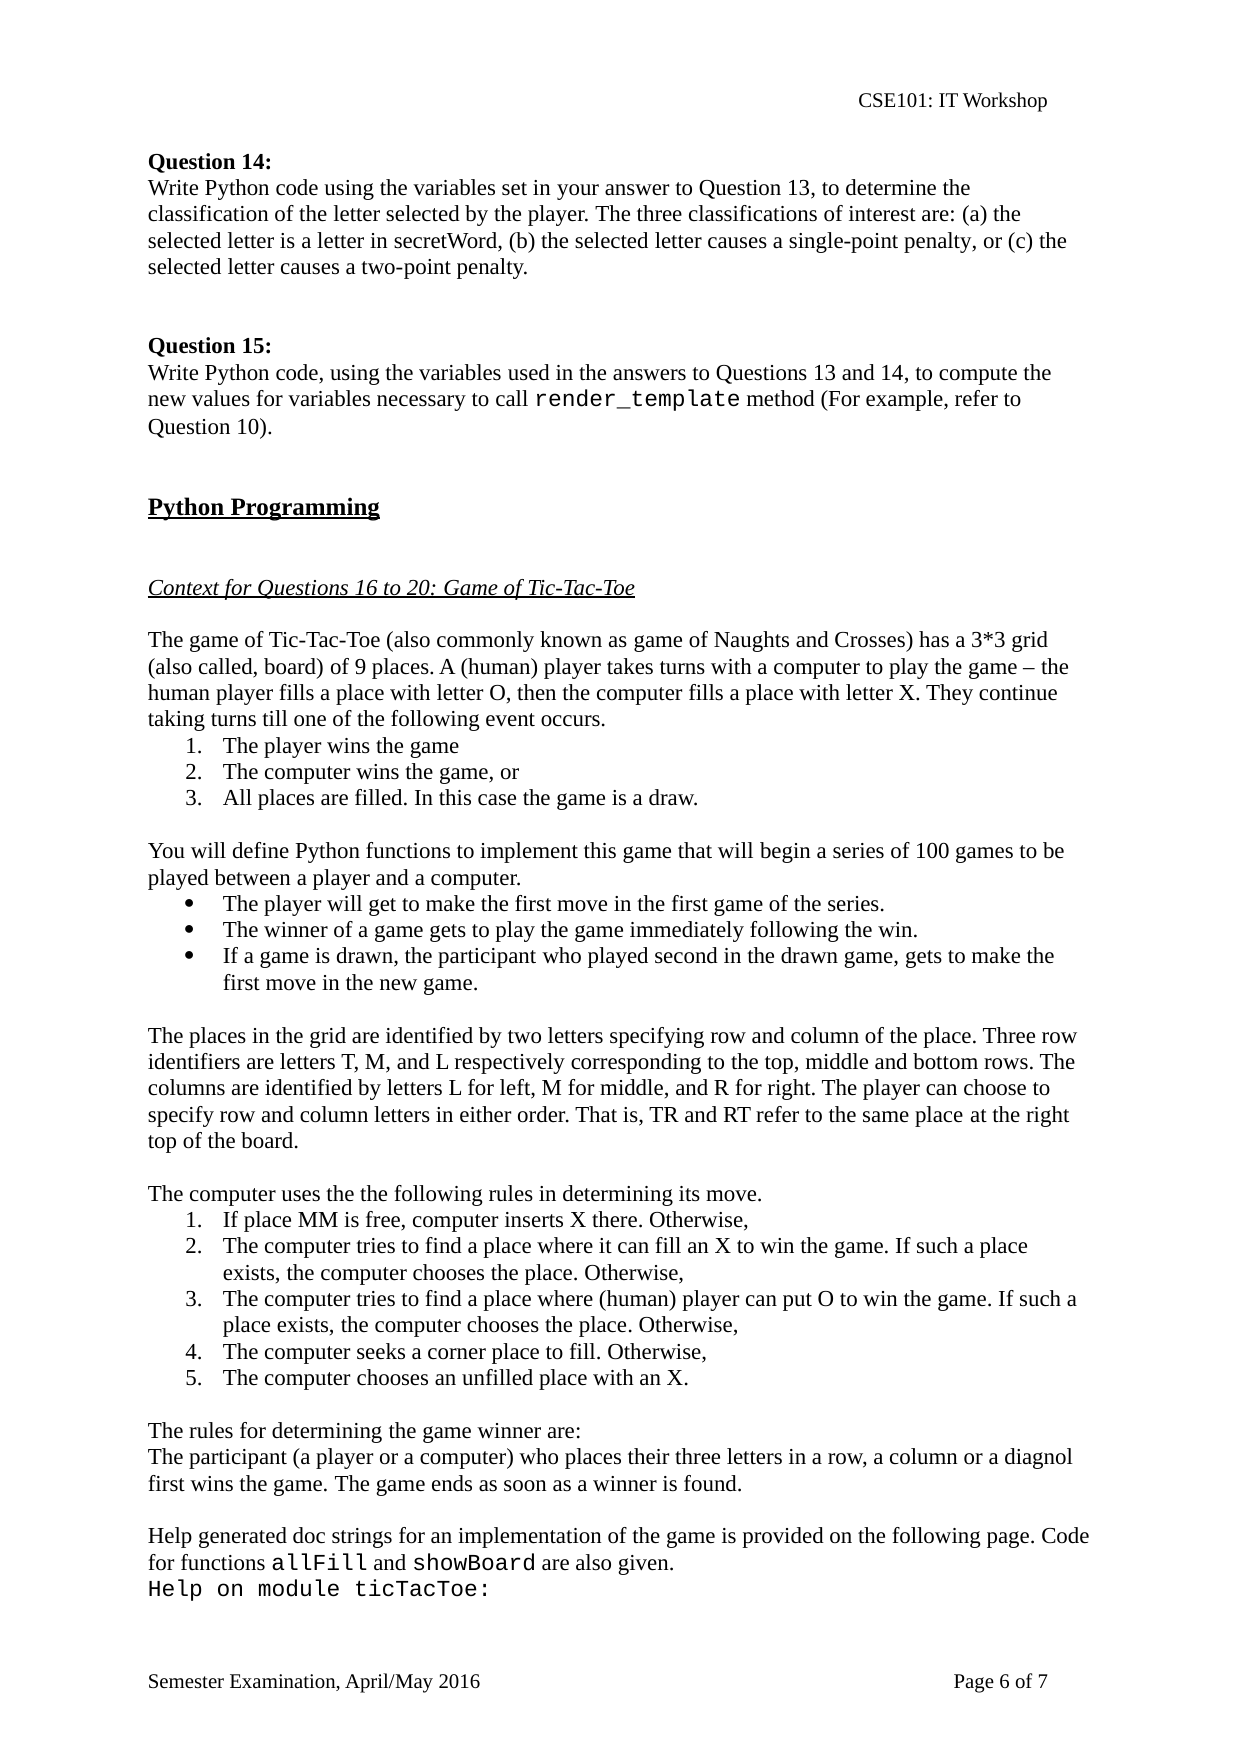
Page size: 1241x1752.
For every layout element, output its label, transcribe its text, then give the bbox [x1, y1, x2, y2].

text Write Python code using the variables set in your answer to Question 13, to determine the classification of the letter selected by the player. The three classifications of interest are: (a) the selected letter is a letter in secretWord, (b) the selected letter causes a single-point penalty, or (c) the selected letter causes a two-point penalty. [148, 174, 1092, 279]
list If a game is drawn, the participant who played second in the drawn game, gets to make the first move in the new game. [185, 943, 1092, 995]
text Help on module ticTacToe: [148, 1577, 1092, 1603]
text The participant (a player or a computer) who places their three letters in a row, a column or a diagnol first wins the game. The game ends as soon as a winner is found. [148, 1443, 1092, 1496]
text Help generated doc strings for an implementation of the game is provided on the following page. Code for functions allFill and showBoard are also given. [148, 1522, 1092, 1577]
text Context for Questions 16 to 20: Game of Tic-Tac-Toe [148, 574, 1092, 600]
text Python Programming [148, 492, 1092, 521]
list The computer seeks a corner place to fill. Otherwise, [185, 1338, 1092, 1364]
text The computer uses the the following rules in determining its move. [148, 1180, 1092, 1206]
list The winner of a game gets to play the game immediately following the win. [185, 916, 1092, 943]
list If place MM is free, computer inserts X there. Otherwise, [185, 1206, 1092, 1232]
text You will define Python functions to implement this game that will begin a series of 100 games to be played between a player and a computer. [148, 837, 1092, 890]
list The computer chooses an unfilled place with an X. [185, 1364, 1092, 1391]
text Question 15: [148, 332, 1092, 358]
text Write Python code, using the variables used in the answers to Questions 13 and 14, to compute the new values for variables necessary to call render_template method (For example, refer to Question 10). [148, 358, 1092, 439]
list The computer tries to find a place where (human) player can put O to win the game. If such a place exists, the computer chooses the place. Otherwise, [185, 1285, 1092, 1338]
text The places in the grid are identified by two letters specifying row and column of the place. Three row identifiers are letters T, M, and L respectively corresponding to the top, middle and bottom rows. The columns are identified by letters L for left, M for middle, and R for right. The player can choose to specify row and column letters in either order. That is, TR and RT refer to the same place at the right top of the board. [148, 1022, 1092, 1153]
text Question 14: [148, 148, 1092, 174]
list The computer wins the game, or [185, 758, 1092, 784]
list The computer tries to find a place where it can fill an X to win the game. If such a place exists, the computer chooses the place. Otherwise, [185, 1232, 1092, 1285]
list The player wins the game [185, 732, 1092, 758]
list The player will get to make the first move in the first game of the series. [185, 890, 1092, 916]
list All places are filled. In this case the game is a draw. [185, 784, 1092, 811]
text The game of Tic-Tac-Toe (also commonly known as game of Naughts and Crosses) has a 3*3 grid (also called, board) of 9 places. A (human) player takes turns with a computer to play the game – the human player fills a place with letter O, then the computer fills a place with letter X. They continue taking turns till one of the following event occurs. [148, 626, 1092, 732]
text The rules for determining the game winner are: [148, 1417, 1092, 1443]
